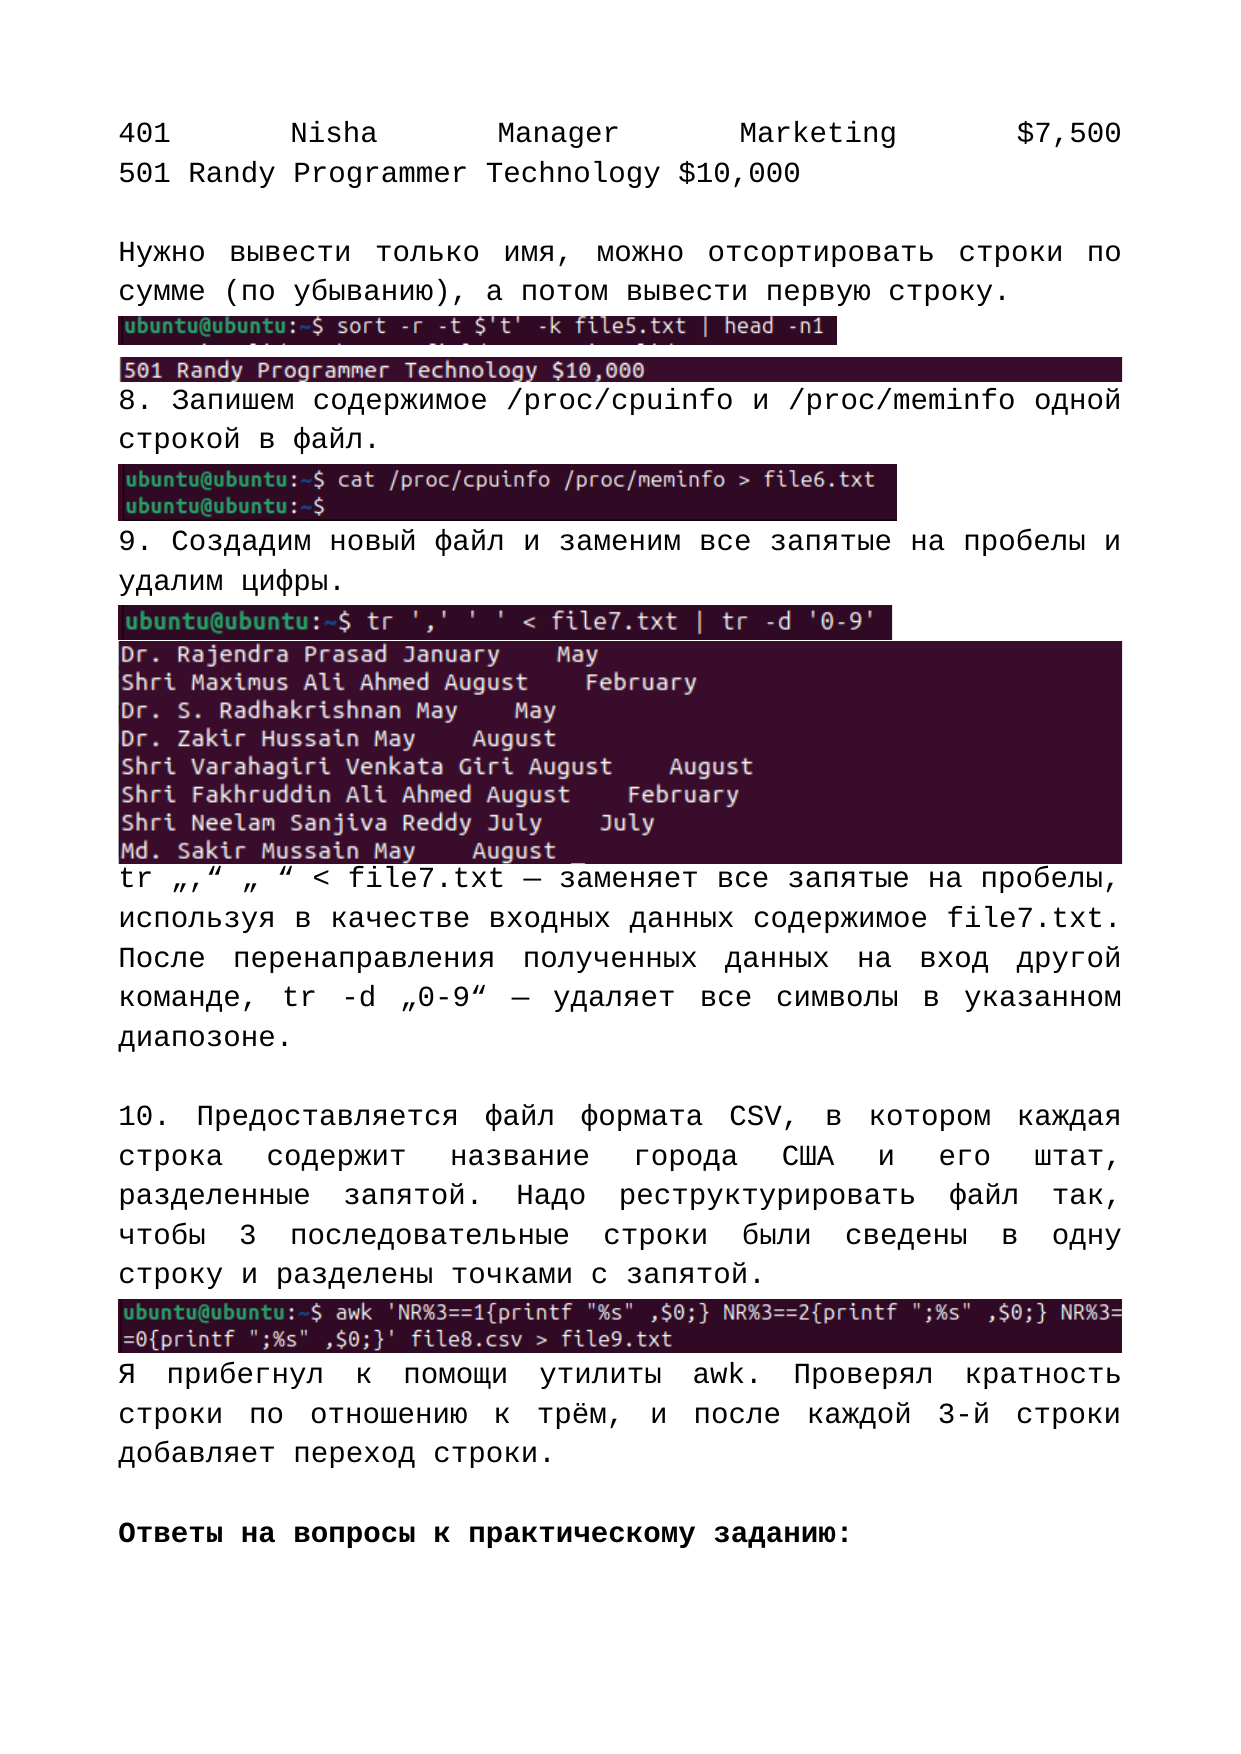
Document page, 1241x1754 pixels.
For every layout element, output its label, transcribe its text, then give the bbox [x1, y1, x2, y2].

text 401 Nisha Manager Marketing $7,500 501 Randy Programmer Technology $10,000 [118, 118, 1122, 191]
text Нужно вывести только имя, можно отсортировать строки по сумме (по убыванию), а потом вывести первую строку. [118, 237, 1122, 309]
text 8. Запишем содержимое /proc/cpuinfo и /proc/meminfo одной строкой в файл. [118, 385, 1122, 458]
text 9. Создадим новый файл и заменим все запятые на пробелы и удалим цифры. [118, 526, 1122, 599]
text 10. Предоставляется файл формата CSV, в котором каждая строка содержит название города США и его штат, разделенные запятой. Надо реструктурировать файл так, чтобы 3 последовательные строки были сведены в одну строку и разделены точками с запятой. [118, 1101, 1122, 1292]
text tr „,“ „ “ < file7.txt — заменяет все запятые на пробелы, используя в качестве входных данных содержимое file7.txt. После перенаправления полученных данных на вход другой команде, tr -d „0-9“ — удаляет все символы в указанном диапозоне. [118, 864, 1122, 1055]
text Я прибегнул к помощи утилиты awk. Проверял кратность строки по отношению к трём, и после каждой 3-й строки добавляет переход строки. [118, 1353, 1122, 1472]
text Ответы на вопросы к практическому заданию: [118, 1518, 1122, 1551]
